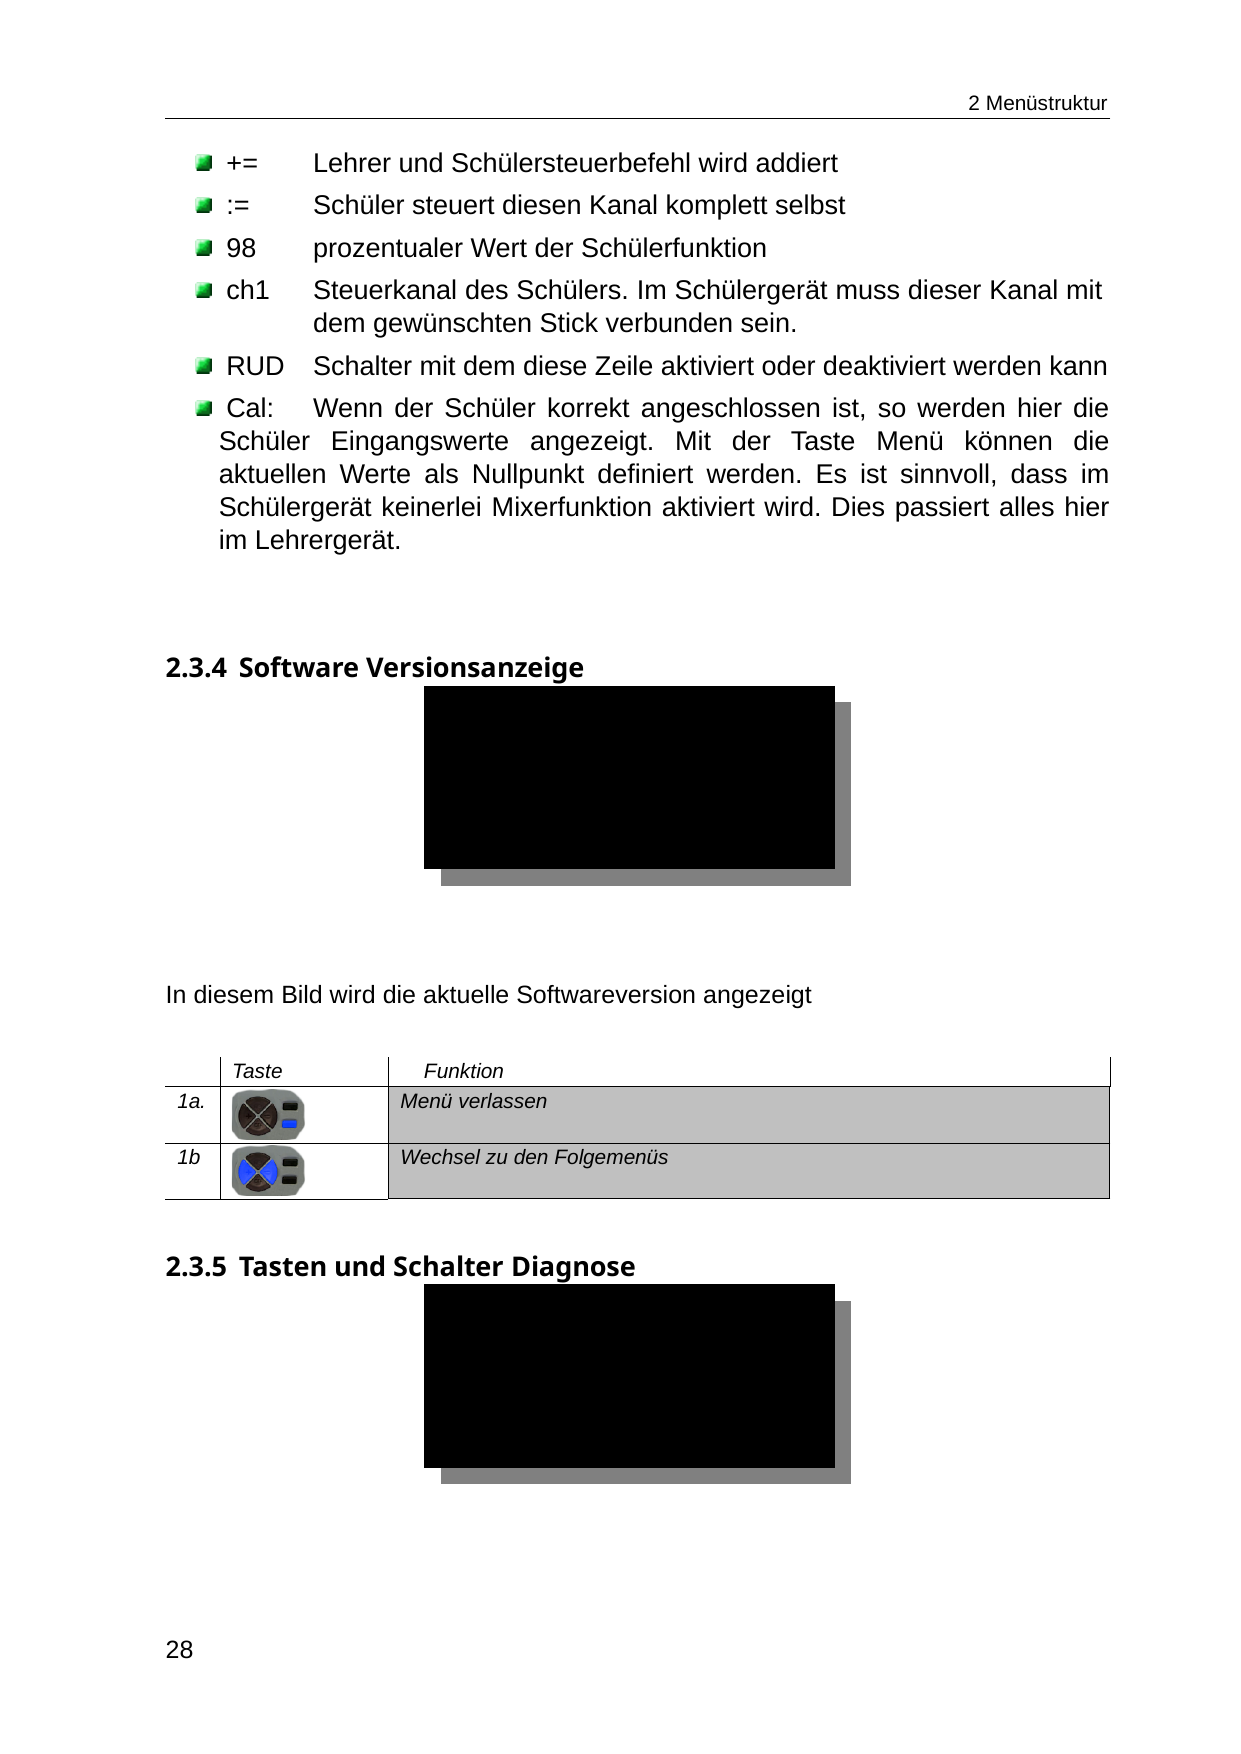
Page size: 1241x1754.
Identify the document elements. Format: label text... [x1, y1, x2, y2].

list += Lehrer und Schülersteuerbefehl wird addiert [165, 147, 1110, 177]
table_header Taste [221, 1057, 388, 1086]
picture [231, 1089, 306, 1140]
list RUD Schalter mit dem diese Zeile aktiviert oder deaktiviert werden kann [165, 350, 1110, 380]
list 98 prozentualer Wert der Schülerfunktion [165, 232, 1110, 262]
picture [195, 239, 212, 256]
list Cal: Wenn der Schüler korrekt angeschlossen ist, so werden hier die Schüler Eingangswerte angezeigt. Mit der Taste Menü können die aktuellen Werte als Nullpunkt definiert werden. Es ist sinnvoll, dass im Schülergerät keinerlei Mixerfunktion aktiviert wird. Dies passiert alles hier im Lehrergerät. [165, 393, 1110, 554]
list ch1 Steuerkanal des Schülers. Im Schülergerät muss dieser Kanal mit dem gewünschten Stick verbunden sein. [165, 275, 1110, 338]
picture [195, 197, 212, 213]
table_cell 1a. [165, 1087, 220, 1143]
picture [195, 357, 212, 374]
picture [231, 1145, 306, 1196]
picture [195, 154, 212, 171]
picture [195, 282, 212, 298]
table_cell Wechsel zu den Folgemenüs [389, 1144, 1109, 1198]
subtitle Software Versionsanzeige [165, 649, 1110, 686]
table_header [165, 1057, 220, 1086]
table_cell [221, 1087, 388, 1143]
table_cell [221, 1144, 388, 1199]
table_cell Menü verlassen [389, 1087, 1109, 1143]
text In diesem Bild wird die aktuelle Softwareversion angezeigt [165, 981, 1110, 1009]
list := Schüler steuert diesen Kanal komplett selbst [165, 190, 1110, 220]
subtitle Tasten und Schalter Diagnose [165, 1247, 1110, 1284]
table_header Funktion [389, 1057, 1110, 1086]
table_cell 1b [165, 1144, 220, 1199]
picture [195, 400, 212, 416]
